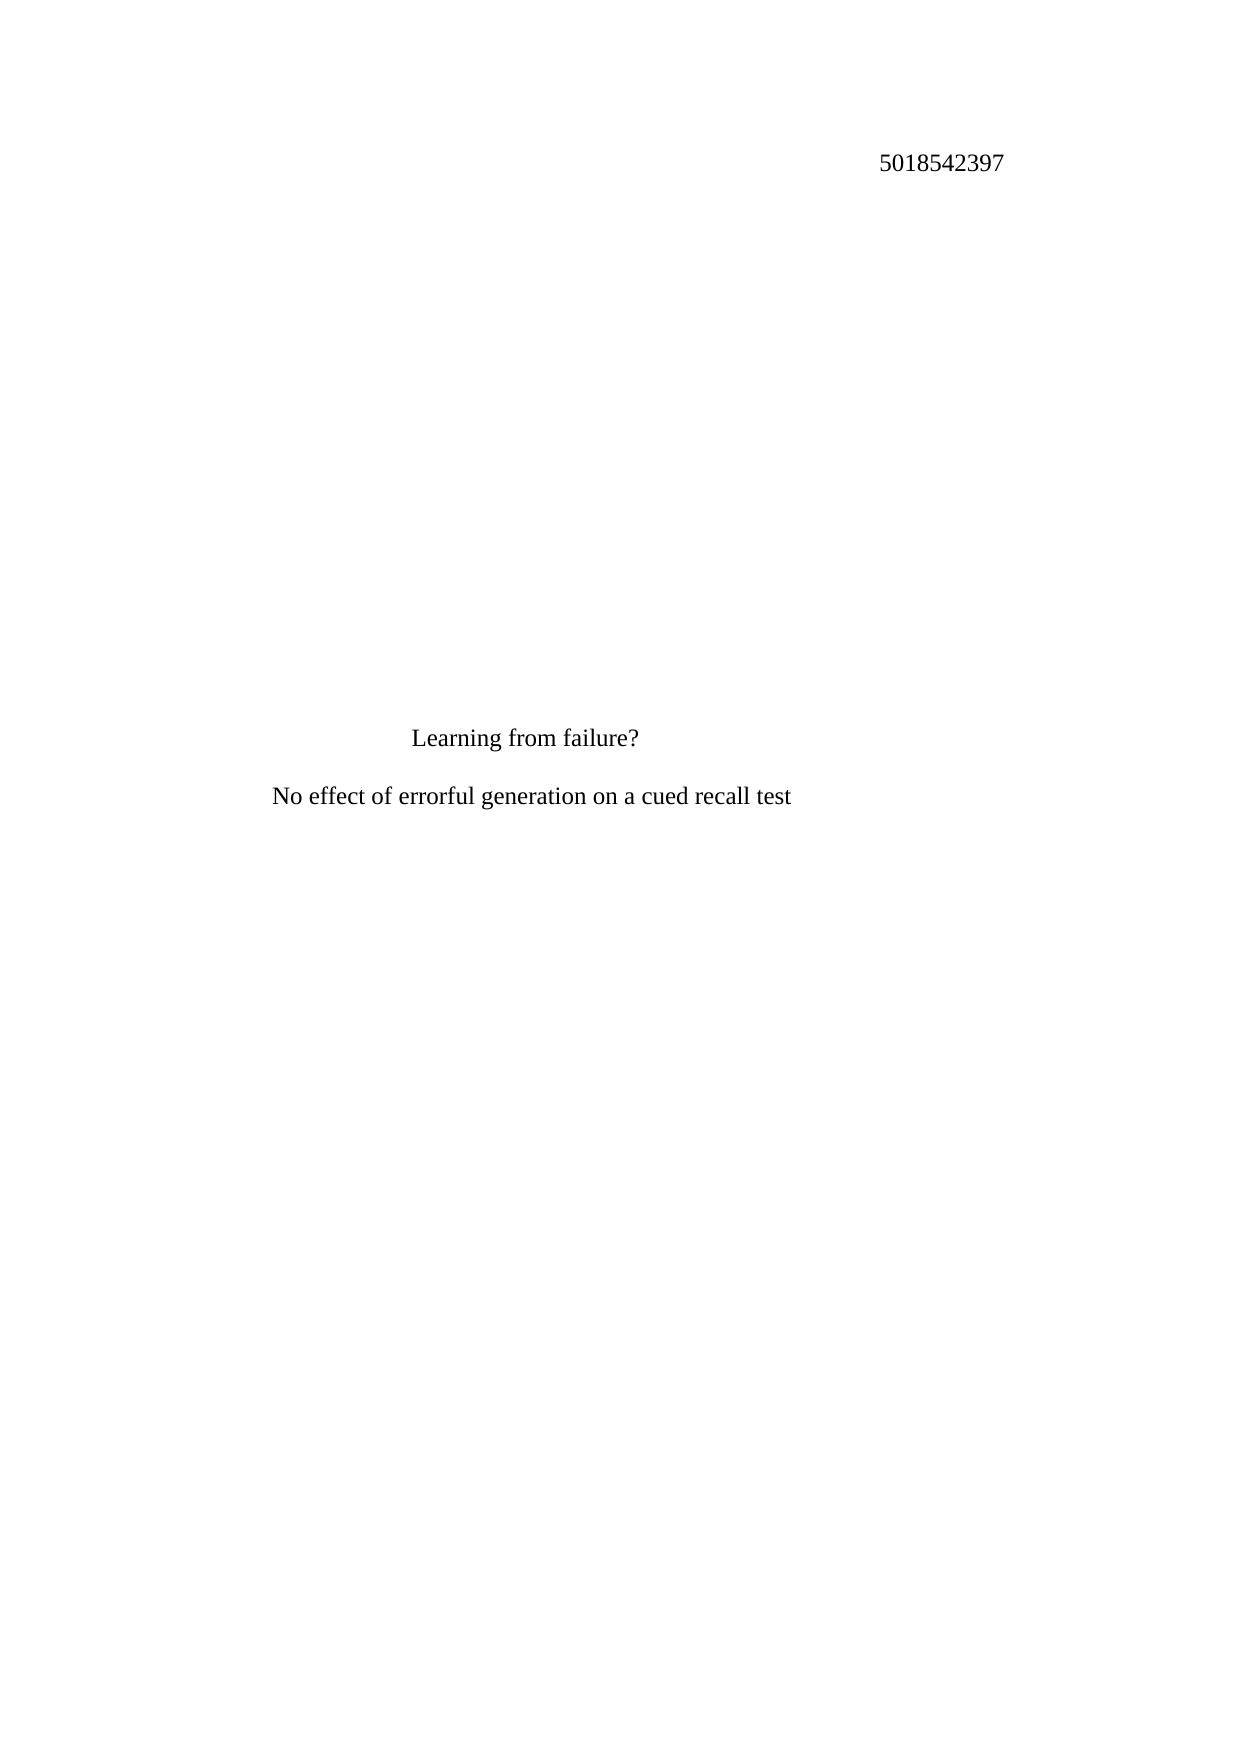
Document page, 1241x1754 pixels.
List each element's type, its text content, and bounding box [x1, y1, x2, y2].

text No effect of errorful generation on a cued recall test [59, 781, 1004, 809]
text Learning from failure? [59, 723, 1004, 752]
